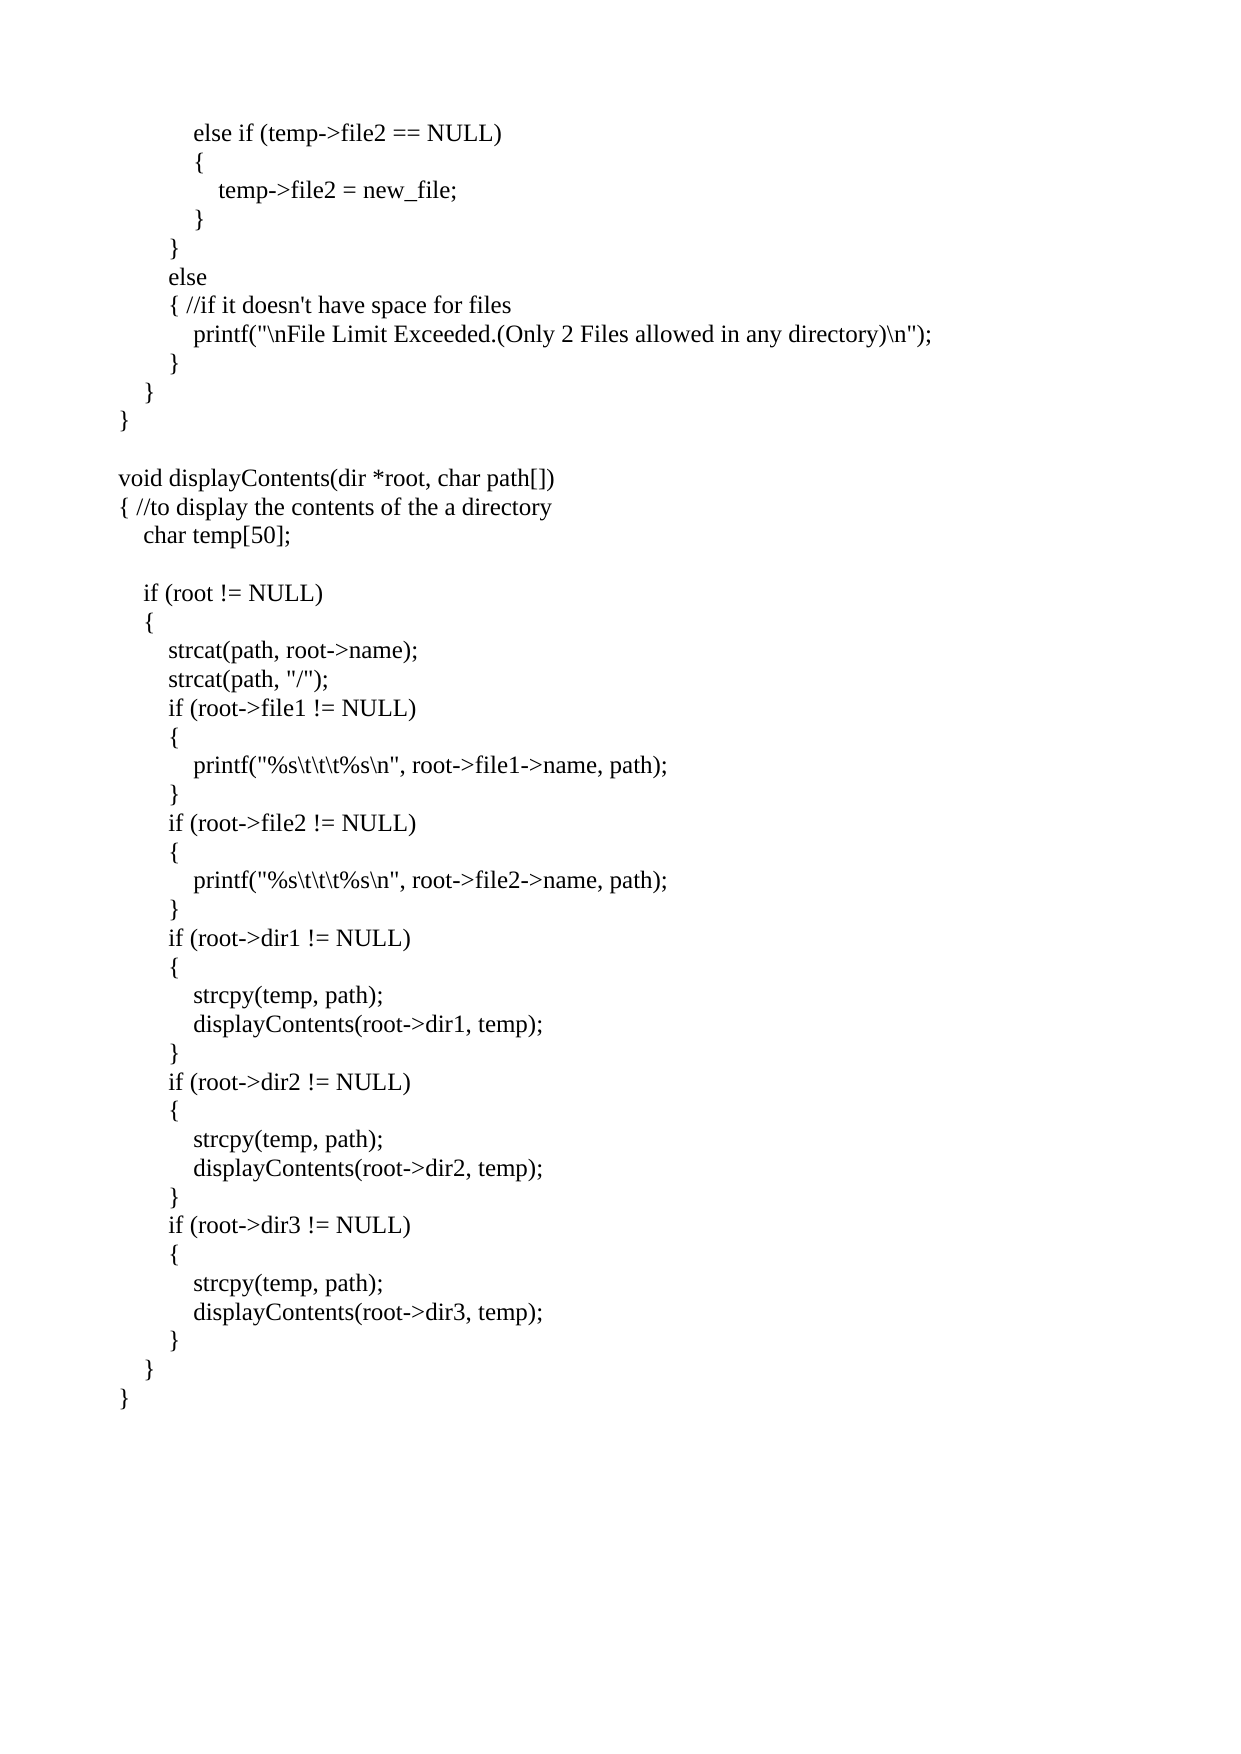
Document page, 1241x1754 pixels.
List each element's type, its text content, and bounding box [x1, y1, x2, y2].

text displayContents(root->dir2, temp); [118, 1153, 1122, 1182]
text if (root->dir1 != NULL) [118, 923, 1122, 952]
text } [118, 1038, 1122, 1067]
text } [118, 377, 1122, 406]
text } [118, 204, 1122, 233]
text strcat(path, "/"); [118, 664, 1122, 693]
text { [118, 147, 1122, 176]
text else if (temp->file2 == NULL) [118, 118, 1122, 147]
text char temp[50]; [118, 521, 1122, 549]
text displayContents(root->dir3, temp); [118, 1297, 1122, 1326]
text { [118, 1239, 1122, 1268]
text printf("%s\t\t\t%s\n", root->file2->name, path); [118, 866, 1122, 894]
text } [118, 894, 1122, 923]
text } [118, 1354, 1122, 1383]
text strcat(path, root->name); [118, 636, 1122, 664]
text printf("%s\t\t\t%s\n", root->file1->name, path); [118, 751, 1122, 779]
text if (root->file2 != NULL) [118, 808, 1122, 837]
text if (root->dir3 != NULL) [118, 1211, 1122, 1239]
text } [118, 779, 1122, 808]
text } [118, 348, 1122, 377]
text } [118, 1182, 1122, 1211]
text if (root->file1 != NULL) [118, 693, 1122, 722]
text } [118, 1326, 1122, 1354]
text { [118, 837, 1122, 866]
text { //to display the contents of the a directory [118, 492, 1122, 521]
text strcpy(temp, path); [118, 1268, 1122, 1297]
text { [118, 952, 1122, 981]
text } [118, 406, 1122, 434]
text displayContents(root->dir1, temp); [118, 1009, 1122, 1038]
text strcpy(temp, path); [118, 981, 1122, 1009]
text } [118, 1383, 1122, 1412]
text temp->file2 = new_file; [118, 176, 1122, 204]
text { [118, 722, 1122, 751]
text else [118, 262, 1122, 291]
text { [118, 607, 1122, 636]
text { //if it doesn't have space for files [118, 291, 1122, 319]
text } [118, 233, 1122, 262]
text if (root != NULL) [118, 578, 1122, 607]
text if (root->dir2 != NULL) [118, 1067, 1122, 1096]
text printf("\nFile Limit Exceeded.(Only 2 Files allowed in any directory)\n"); [118, 319, 1122, 348]
text strcpy(temp, path); [118, 1124, 1122, 1153]
text void displayContents(dir *root, char path[]) [118, 463, 1122, 492]
text { [118, 1096, 1122, 1124]
